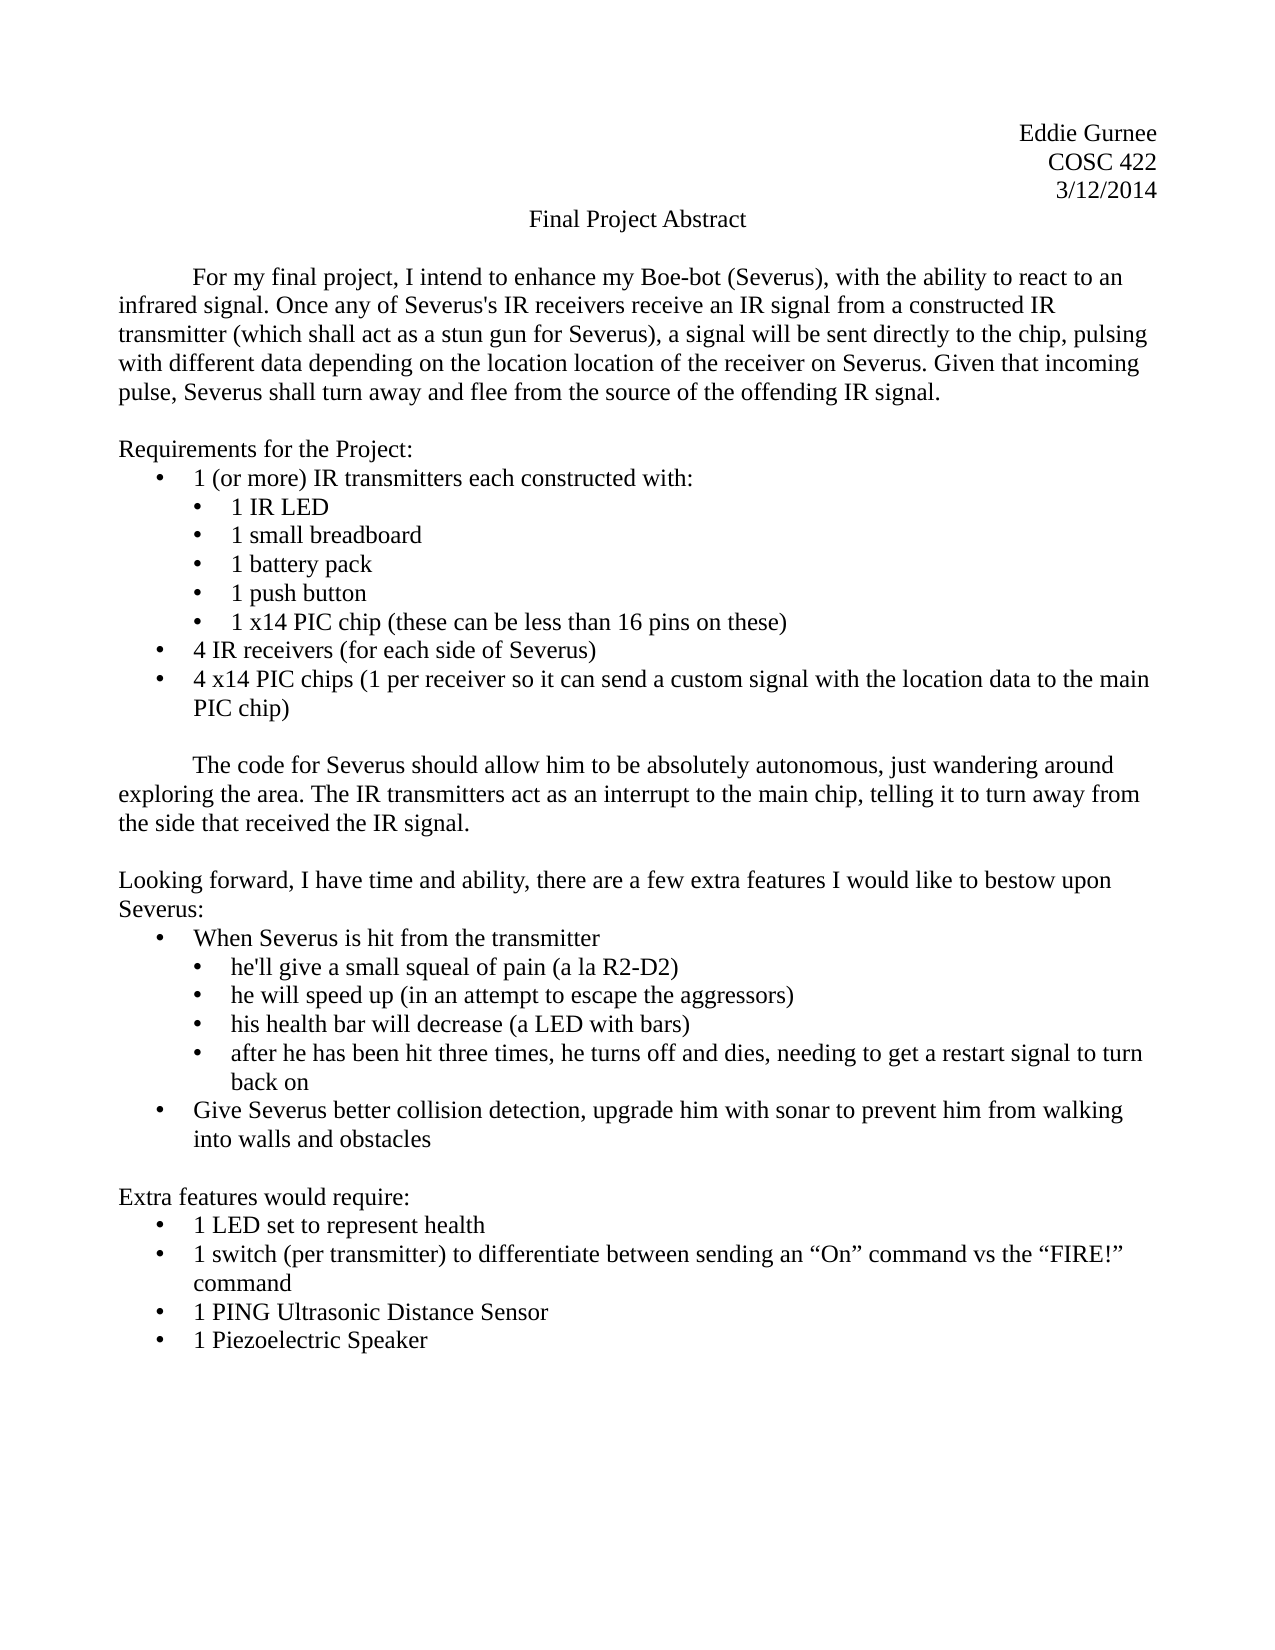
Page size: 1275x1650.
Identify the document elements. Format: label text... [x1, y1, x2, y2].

list 1 LED set to represent health [156, 1211, 1157, 1239]
text Eddie Gurnee [118, 118, 1157, 147]
list he'll give a small squeal of pain (a la R2-D2) [193, 952, 1157, 981]
list 1 push button [193, 578, 1157, 607]
text COSC 422 [118, 147, 1157, 176]
list 1 IR LED [193, 492, 1157, 521]
list 1 PING Ultrasonic Distance Sensor [156, 1297, 1157, 1326]
text Looking forward, I have time and ability, there are a few extra features I would like to bestow upon Severus: [118, 866, 1157, 923]
list 4 IR receivers (for each side of Severus) [156, 636, 1157, 664]
list 1 switch (per transmitter) to differentiate between sending an “On” command vs the “FIRE!” command [156, 1239, 1157, 1297]
text Requirements for the Project: [118, 434, 1157, 463]
list 1 small breadboard [193, 521, 1157, 549]
list after he has been hit three times, he turns off and dies, needing to get a restart signal to turn back on [193, 1038, 1157, 1096]
list 4 x14 PIC chips (1 per receiver so it can send a custom signal with the location data to the main PIC chip) [156, 664, 1157, 722]
text The code for Severus should allow him to be absolutely autonomous, just wandering around exploring the area. The IR transmitters act as an interrupt to the main chip, telling it to turn away from the side that received the IR signal. [118, 751, 1157, 837]
list 1 Piezoelectric Speaker [156, 1326, 1157, 1354]
list 1 x14 PIC chip (these can be less than 16 pins on these) [193, 607, 1157, 636]
text Final Project Abstract [118, 204, 1157, 233]
text Extra features would require: [118, 1182, 1157, 1211]
text 3/12/2014 [118, 176, 1157, 204]
text For my final project, I intend to enhance my Boe-bot (Severus), with the ability to react to an infrared signal. Once any of Severus's IR receivers receive an IR signal from a constructed IR transmitter (which shall act as a stun gun for Severus), a signal will be sent directly to the chip, pulsing with different data depending on the location location of the receiver on Severus. Given that incoming pulse, Severus shall turn away and flee from the source of the offending IR signal. [118, 262, 1157, 406]
list he will speed up (in an attempt to escape the aggressors) [193, 981, 1157, 1009]
list 1 (or more) IR transmitters each constructed with: [156, 463, 1157, 492]
list his health bar will decrease (a LED with bars) [193, 1009, 1157, 1038]
list 1 battery pack [193, 549, 1157, 578]
list Give Severus better collision detection, upgrade him with sonar to prevent him from walking into walls and obstacles [156, 1096, 1157, 1153]
list When Severus is hit from the transmitter [156, 923, 1157, 952]
